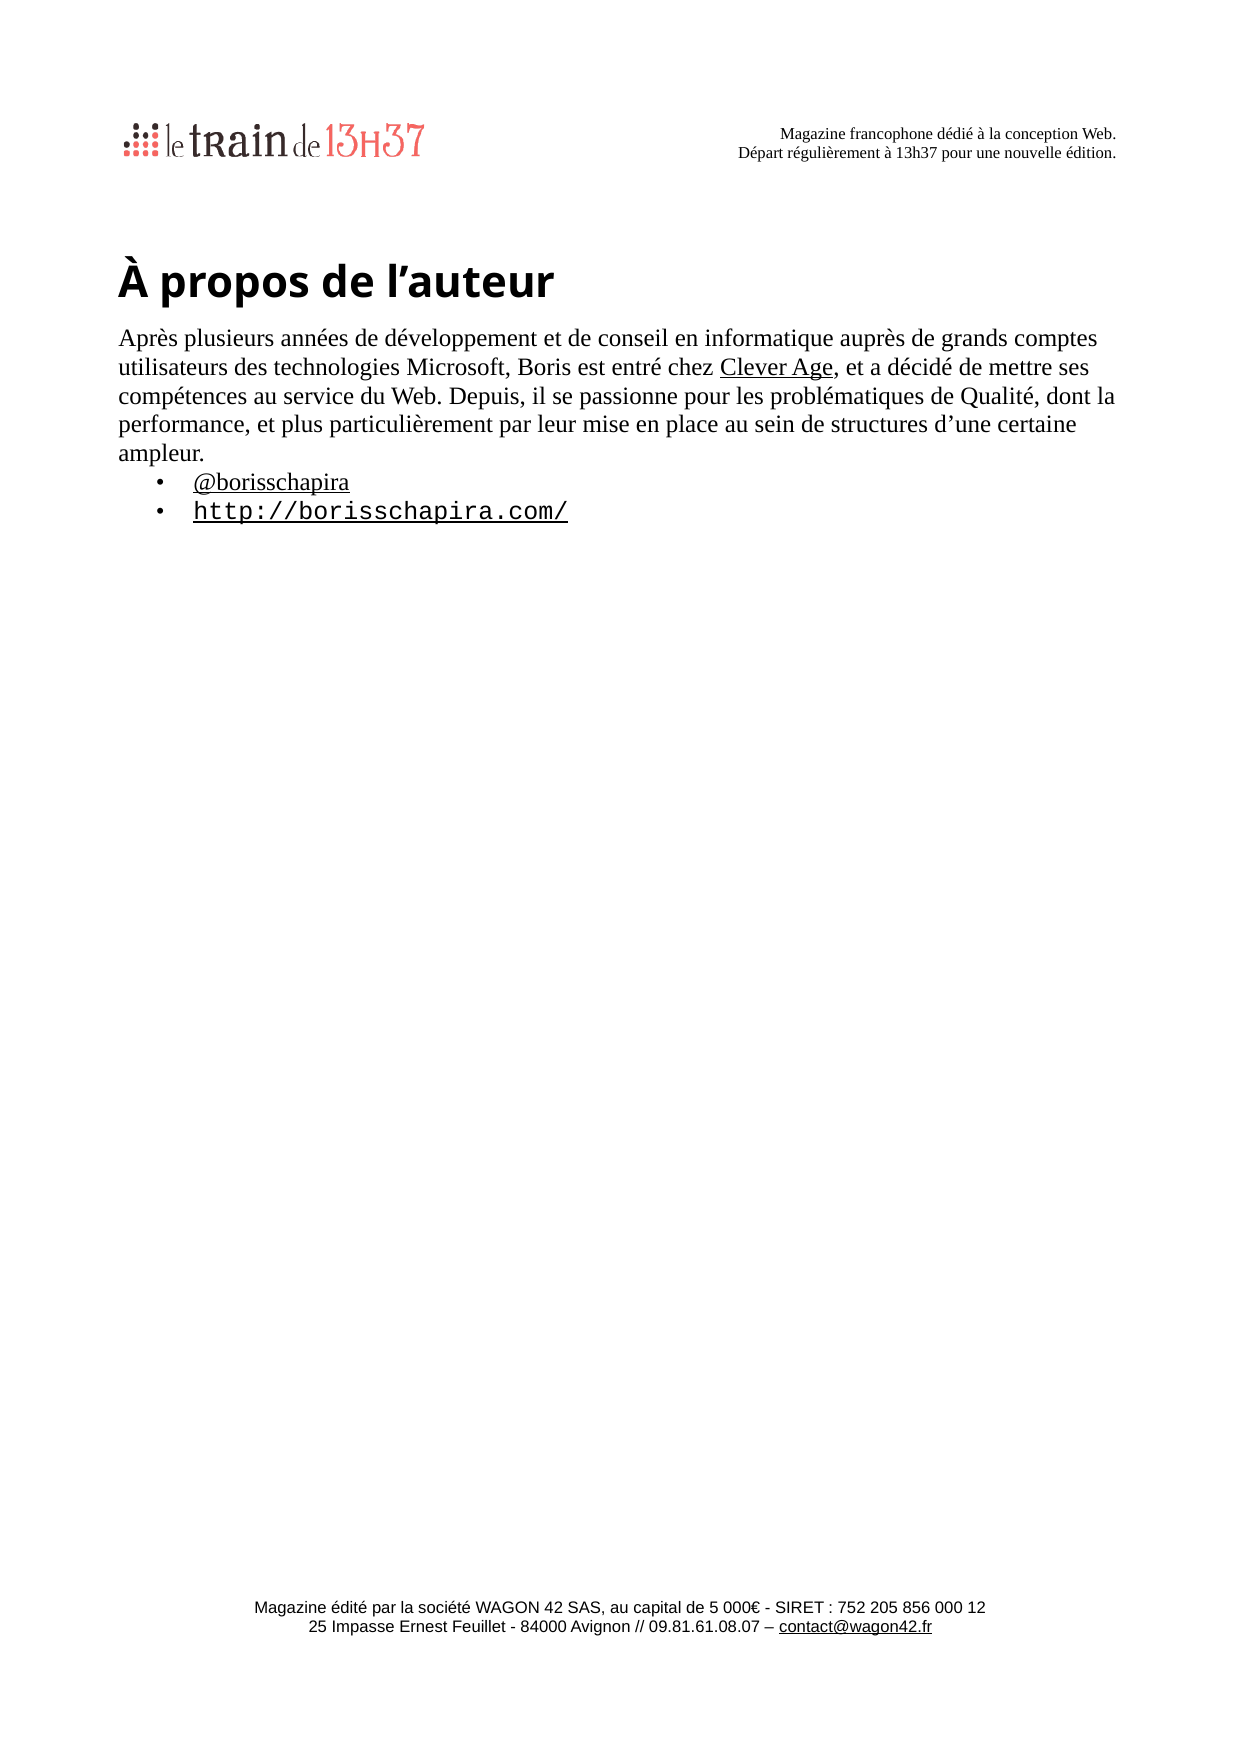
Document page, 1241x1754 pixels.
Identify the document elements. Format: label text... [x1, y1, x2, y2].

picture [123, 123, 425, 157]
subtitle À propos de l’auteur [118, 251, 1122, 311]
list http://borisschapira.com/ [156, 496, 1122, 527]
list @borisschapira [156, 467, 1122, 496]
text Après plusieurs années de développement et de conseil en informatique auprès de grands comptes utilisateurs des technologies Microsoft, Boris est entré chez Clever Age, et a décidé de mettre ses compétences au service du Web. Depuis, il se passionne pour les problématiques de Qualité, dont la performance, et plus particulièrement par leur mise en place au sein de structures d’une certaine ampleur. [118, 323, 1122, 467]
